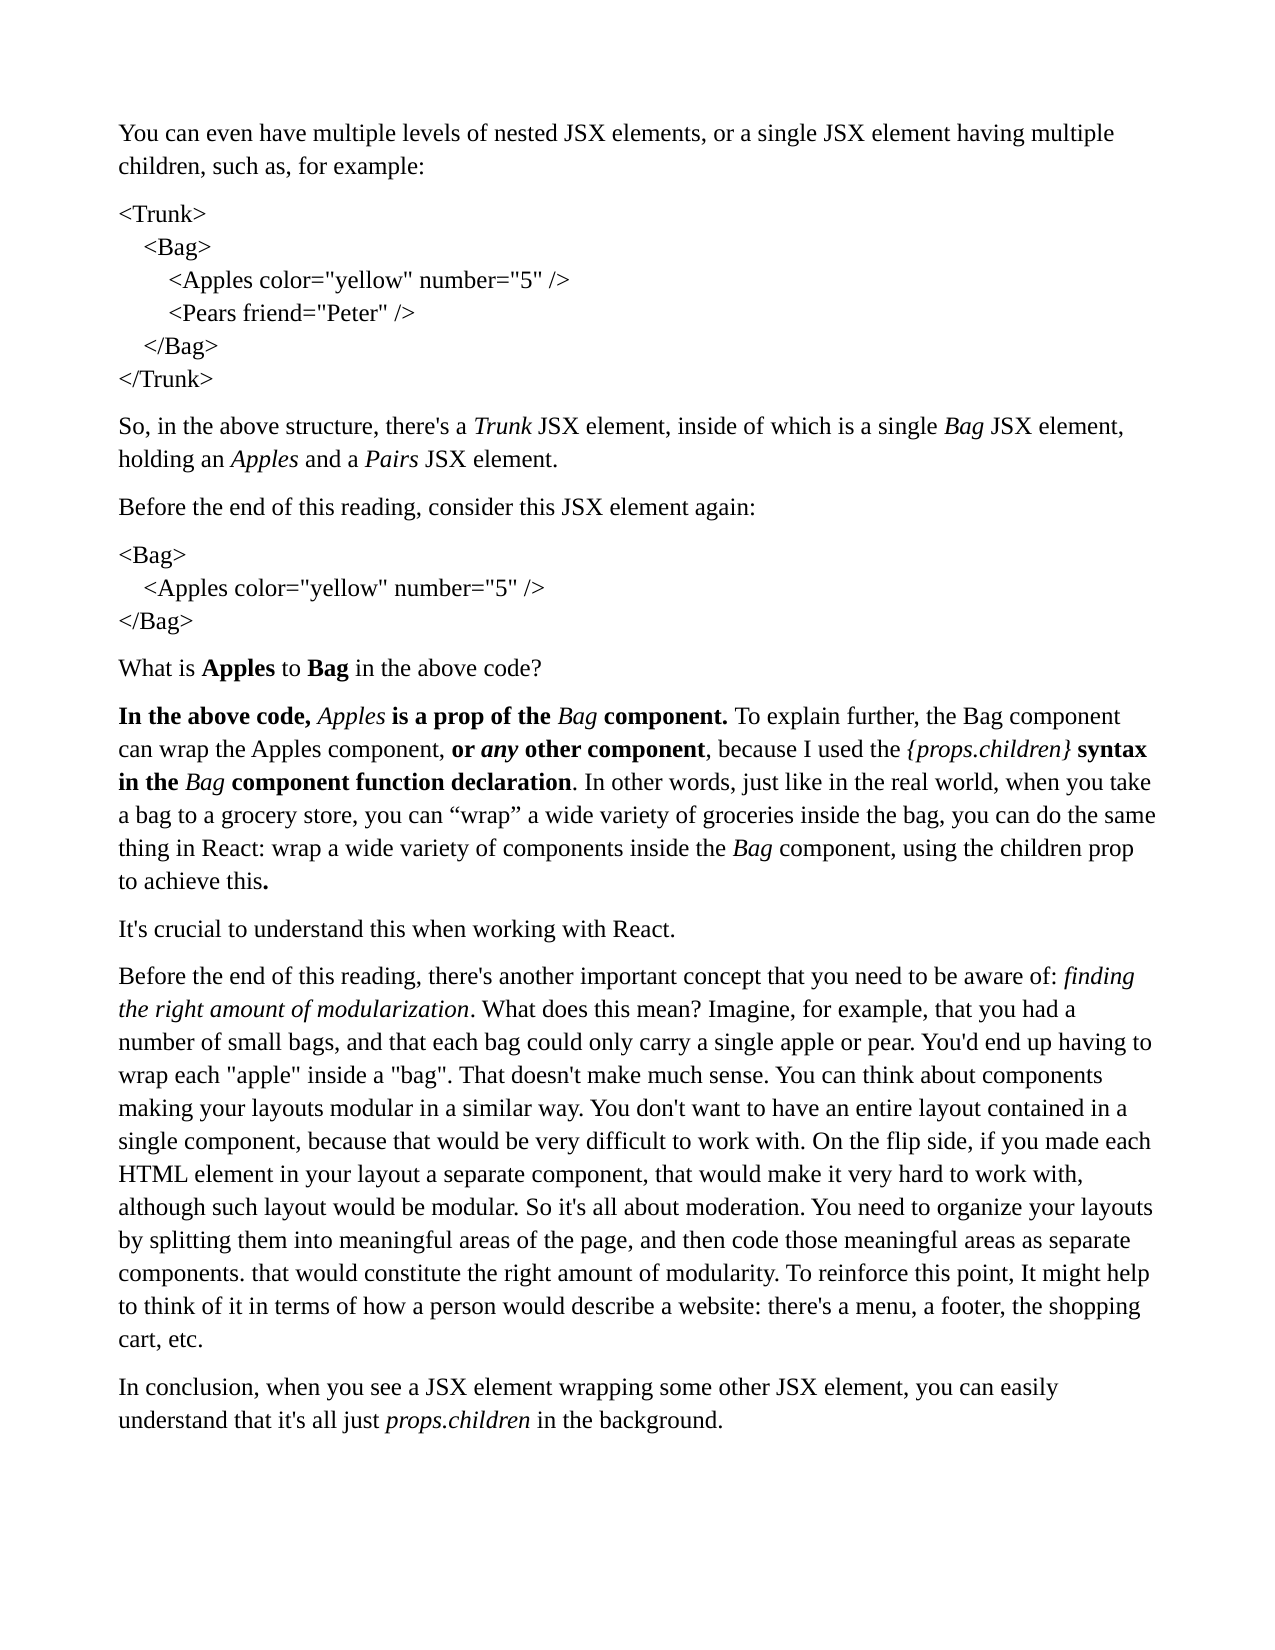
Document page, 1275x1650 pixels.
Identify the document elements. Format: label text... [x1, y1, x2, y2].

text <Bag> [118, 232, 1157, 261]
text </Bag> [118, 331, 1157, 359]
text What is Apples to Bag in the above code? [118, 653, 1157, 682]
text <Trunk> [118, 199, 1157, 227]
text Before the end of this reading, there's another important concept that you need to be aware of: finding the right amount of modularization. What does this mean? Imagine, for example, that you had a number of small bags, and that each bag could only carry a single apple or pear. You'd end up having to wrap each "apple" inside a "bag". That doesn't make much sense. You can think about components making your layouts modular in a similar way. You don't want to have an entire layout contained in a single component, because that would be very difficult to work with. On the flip side, if you made each HTML element in your layout a separate component, that would make it very hard to work with, although such layout would be modular. So it's all about moderation. You need to organize your layouts by splitting them into meaningful areas of the page, and then code those meaningful areas as separate components. that would constitute the right amount of modularity. To reinforce this point, It might help to think of it in terms of how a person would describe a website: there's a menu, a footer, the shopping cart, etc. [118, 961, 1157, 1353]
text </Bag> [118, 606, 1157, 634]
text <Apples color="yellow" number="5" /> [118, 265, 1157, 293]
text <Bag> [118, 540, 1157, 568]
text In the above code, Apples is a prop of the Bag component. To explain further, the Bag component can wrap the Apples component, or any other component, because I used the {props.children} syntax in the Bag component function declaration. In other words, just like in the real world, when you take a bag to a grocery store, you can “wrap” a wide variety of groceries inside the bag, you can do the same thing in React: wrap a wide variety of components inside the Bag component, using the children prop to achieve this. [118, 701, 1157, 895]
text <Pears friend="Peter" /> [118, 298, 1157, 327]
text You can even have multiple levels of nested JSX elements, or a single JSX element having multiple children, such as, for example: [118, 118, 1157, 180]
text Before the end of this reading, consider this JSX element again: [118, 492, 1157, 521]
text So, in the above structure, there's a Trunk JSX element, inside of which is a single Bag JSX element, holding an Apples and a Pairs JSX element. [118, 411, 1157, 473]
text In conclusion, when you see a JSX element wrapping some other JSX element, you can easily understand that it's all just props.children in the background. [118, 1372, 1157, 1434]
text It's crucial to understand this when working with React. [118, 914, 1157, 942]
text <Apples color="yellow" number="5" /> [118, 573, 1157, 601]
text </Trunk> [118, 364, 1157, 393]
